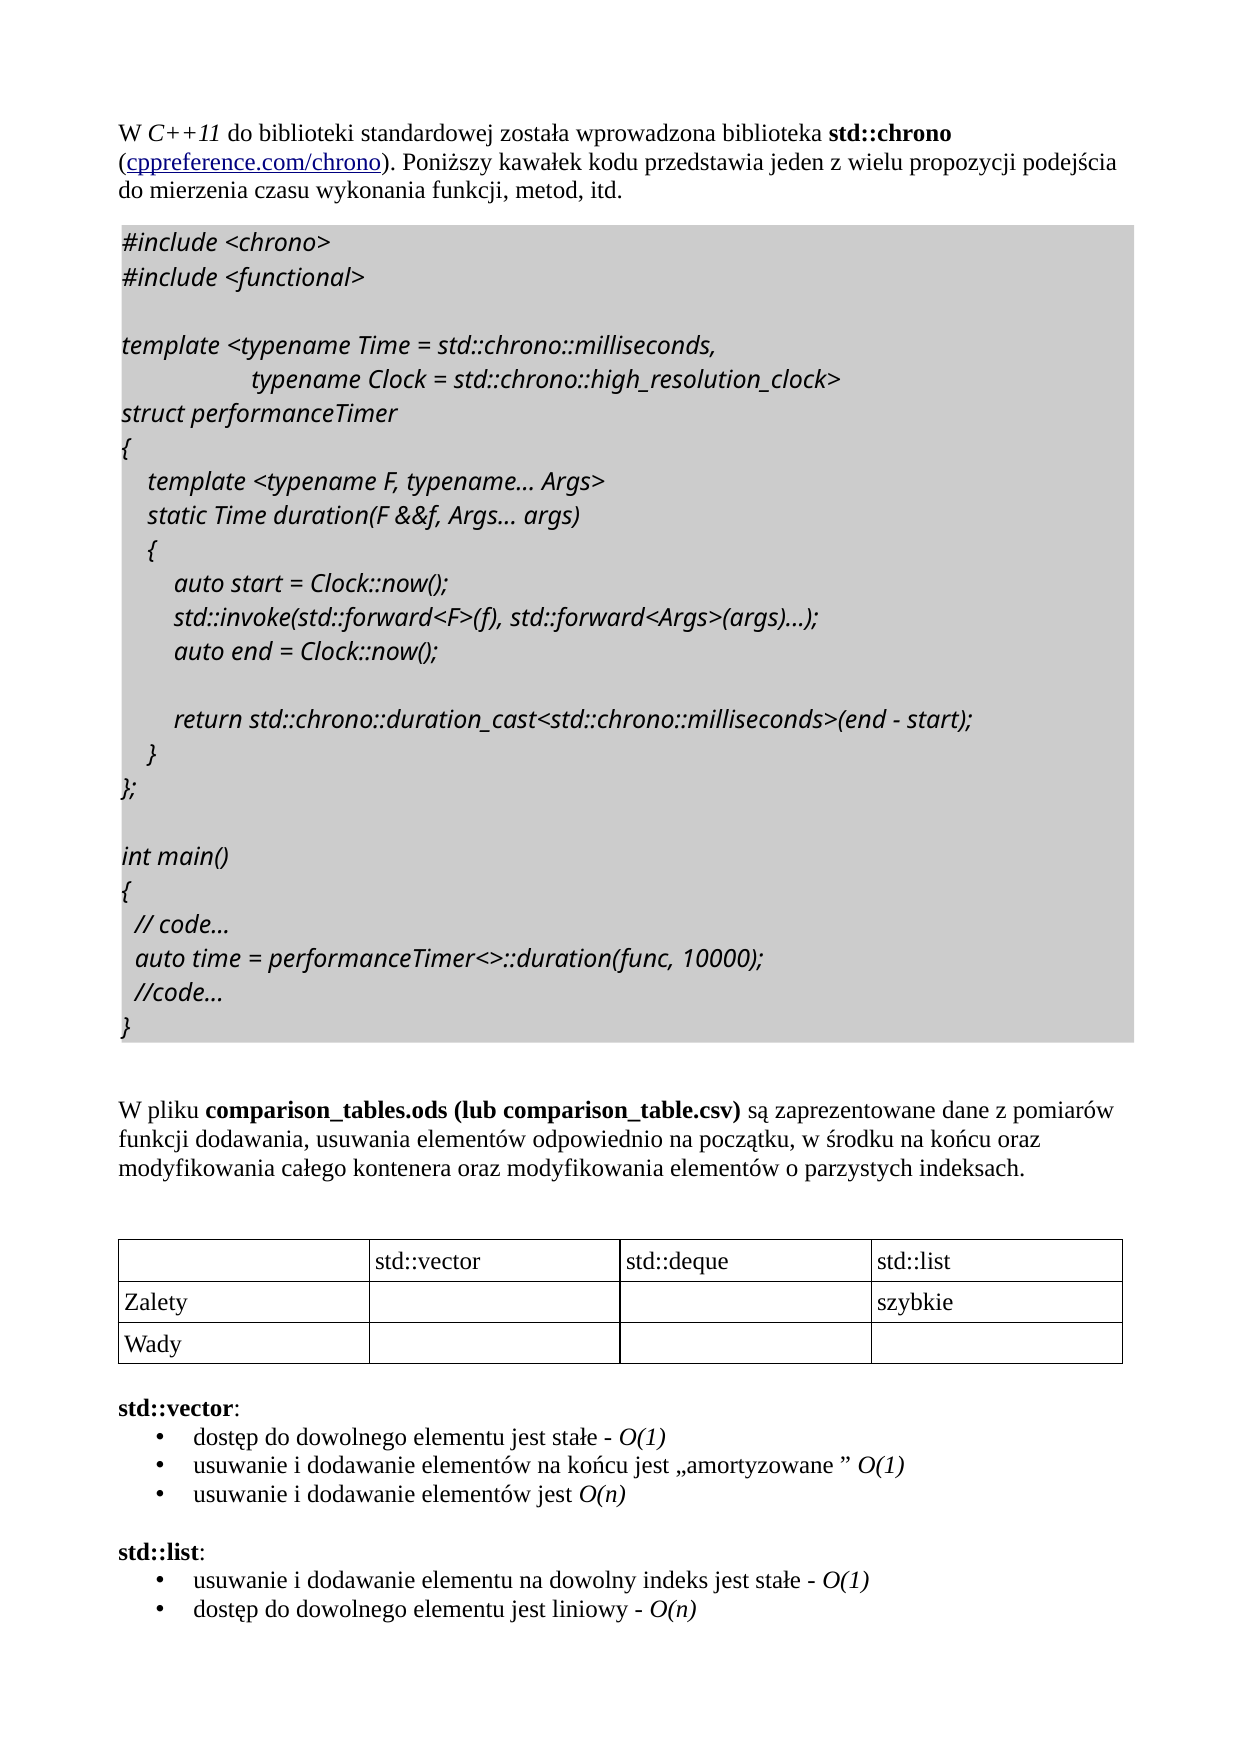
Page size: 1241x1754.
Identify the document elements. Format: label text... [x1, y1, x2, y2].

text W C++11 do biblioteki standardowej została wprowadzona biblioteka std::chrono (cppreference.com/chrono). Poniższy kawałek kodu przedstawia jeden z wielu propozycji podejścia do mierzenia czasu wykonania funkcji, metod, itd. W pliku comparison_tables.ods (lub comparison_table.csv) są zaprezentowane dane z pomiarów funkcji dodawania, usuwania elementów odpowiednio na początku, w środku na końcu oraz modyfikowania całego kontenera oraz modyfikowania elementów o parzystych indeksach. [118, 118, 1122, 1239]
text std::list: [118, 1537, 1122, 1565]
list usuwanie i dodawanie elementu na dowolny indeks jest stałe - O(1) [156, 1565, 1122, 1594]
list dostęp do dowolnego elementu jest liniowy - O(n) [156, 1594, 1122, 1623]
list dostęp do dowolnego elementu jest stałe - O(1) [156, 1422, 1122, 1450]
list usuwanie i dodawanie elementów jest O(n) [156, 1479, 1122, 1508]
table_cell Zalety [119, 1282, 369, 1322]
table_cell [872, 1323, 1122, 1363]
table_cell szybkie [872, 1282, 1122, 1322]
table_cell [621, 1282, 871, 1322]
table_cell [370, 1323, 619, 1363]
table_cell Wady [119, 1323, 369, 1363]
table_header std::list [872, 1240, 1122, 1281]
list usuwanie i dodawanie elementów na końcu jest „amortyzowane ” O(1) [156, 1450, 1122, 1479]
table_cell [370, 1282, 619, 1322]
table_header [119, 1240, 369, 1281]
table_header std::vector [370, 1240, 619, 1281]
text std::vector: [118, 1364, 1122, 1422]
table_header std::deque [621, 1240, 871, 1281]
table_cell [621, 1323, 871, 1363]
